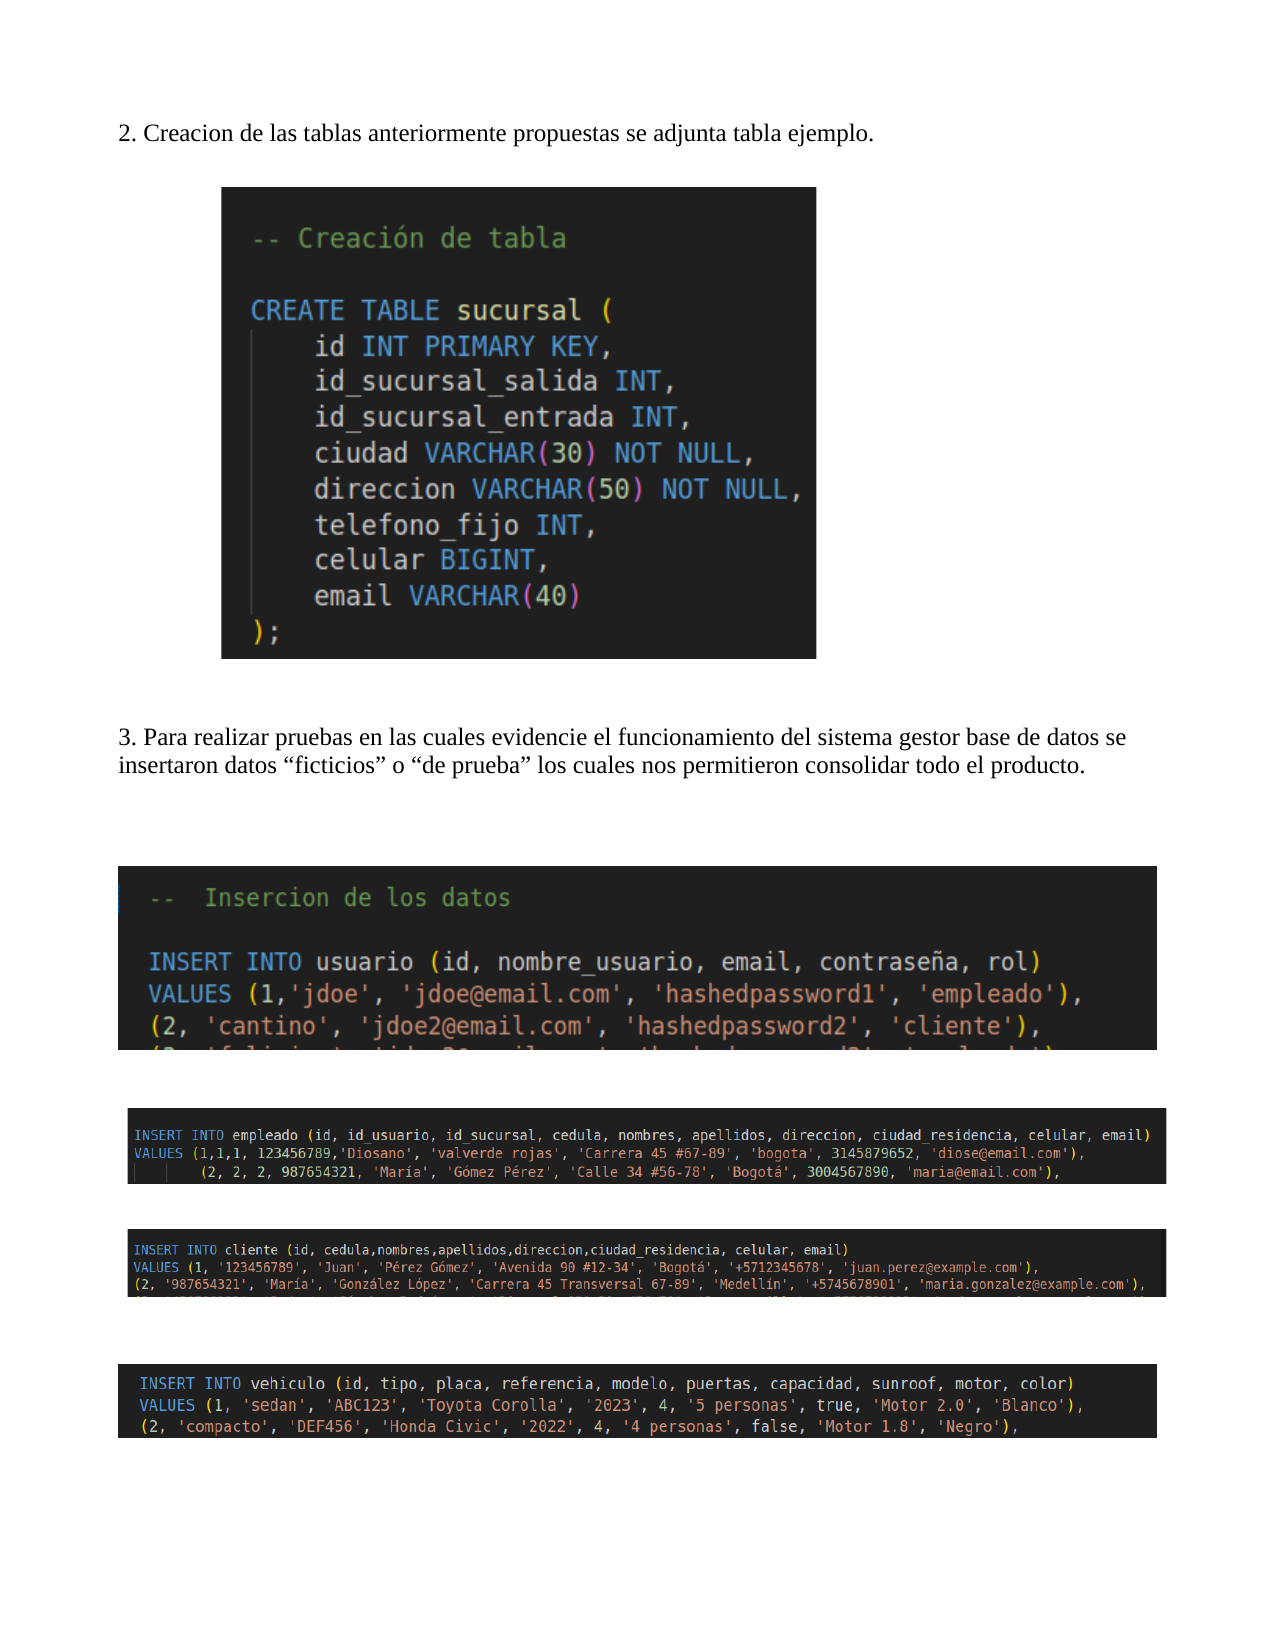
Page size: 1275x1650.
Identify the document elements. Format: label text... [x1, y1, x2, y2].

picture [118, 866, 1157, 1050]
text 2. Creacion de las tablas anteriormente propuestas se adjunta tabla ejemplo. [118, 118, 1157, 147]
picture [221, 187, 817, 659]
picture [127, 1108, 1167, 1184]
picture [118, 1364, 1157, 1438]
text 3. Para realizar pruebas en las cuales evidencie el funcionamiento del sistema gestor base de datos se insertaron datos “ficticios” o “de prueba” los cuales nos permitieron consolidar todo el producto. [118, 722, 1157, 779]
picture [127, 1229, 1167, 1297]
